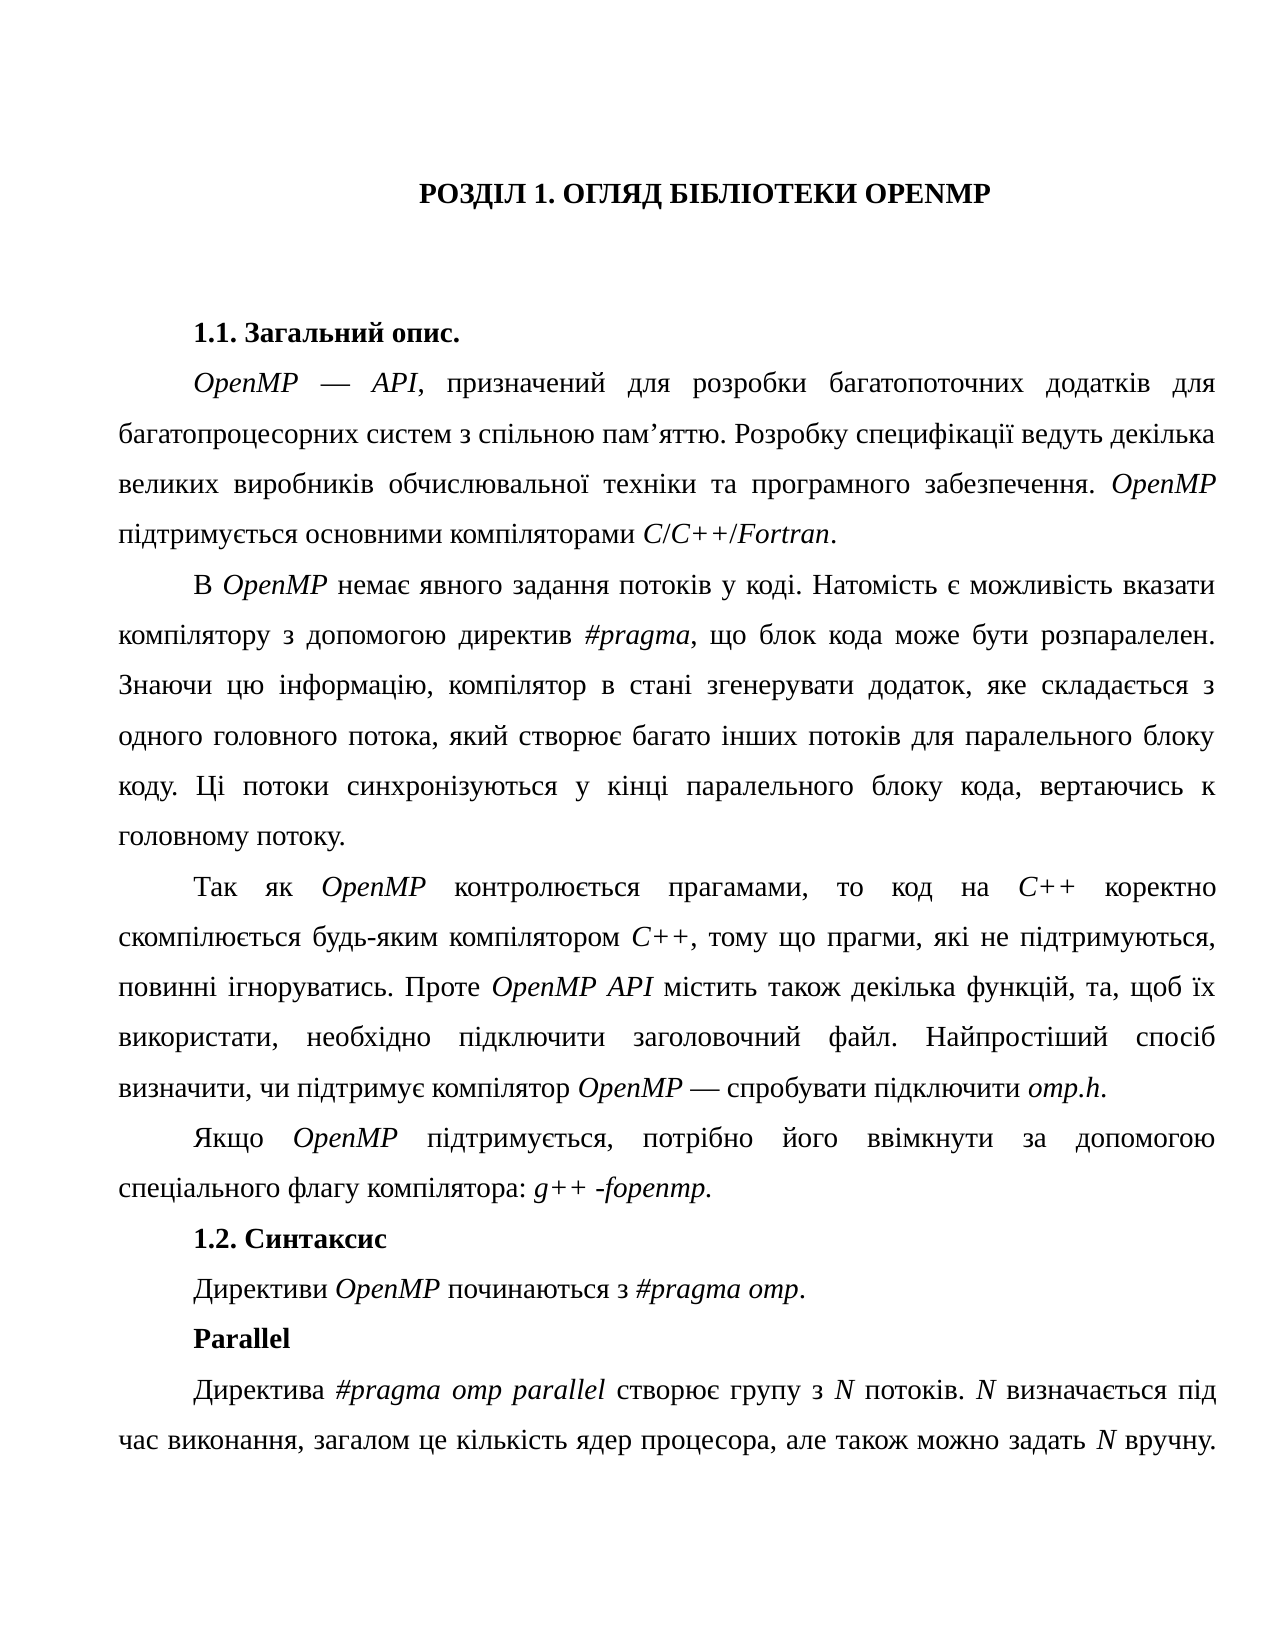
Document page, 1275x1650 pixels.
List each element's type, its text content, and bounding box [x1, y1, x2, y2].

title РОЗДІЛ 1. ОГЛЯД БІБЛІОТЕКИ OPENMP [118, 176, 1216, 210]
text В OpenMP немає явного задання потоків у коді. Натомість є можливість вказати компілятору з допомогою директив #pragma, що блок кода може бути розпаралелен. Знаючи цю інформацію, компілятор в стані згенерувати додаток, яке складається з одного головного потока, який створює багато інших потоків для паралельного блоку коду. Ці потоки синхронізуються у кінці паралельного блоку кода, вертаючись к головному потоку. [118, 567, 1216, 852]
text Якщо OpenMP підтримується, потрібно його ввімкнути за допомогою спеціального флагу компілятора: g++ -fopenmp. [118, 1120, 1216, 1204]
text Директива #pragma omp parallel створює групу з N потоків. N визначається під час виконання, загалом це кількість ядер процесора, але також можно задать N вручну. [118, 1372, 1216, 1456]
text Директиви OpenMP починаються з #pragma omp. [118, 1271, 1216, 1305]
text OpenMP — API, призначений для розробки багатопоточних додатків для багатопроцесорних систем з спільною пам’яттю. Розробку специфікації ведуть декілька великих виробників обчислювальної техніки та програмного забезпечення. OpenMP підтримується основними компіляторами С/C++/Fortran. [118, 366, 1216, 550]
text Так як OpenMP контролюється прагамами, то код на C++ коректно скомпілюється будь-яким компілятором C++, тому що прагми, які не підтримуються, повинні ігноруватись. Проте OpenMP API містить також декілька функцій, та, щоб їх використати, необхідно підключити заголовочний файл. Найпростіший спосіб визначити, чи підтримує компілятор OpenMP — спробувати підключити omp.h. [118, 869, 1216, 1103]
text 1.2. Синтаксис [118, 1221, 1216, 1254]
text Parallel [118, 1321, 1216, 1355]
text 1.1. Загальний опис. [118, 315, 1216, 349]
